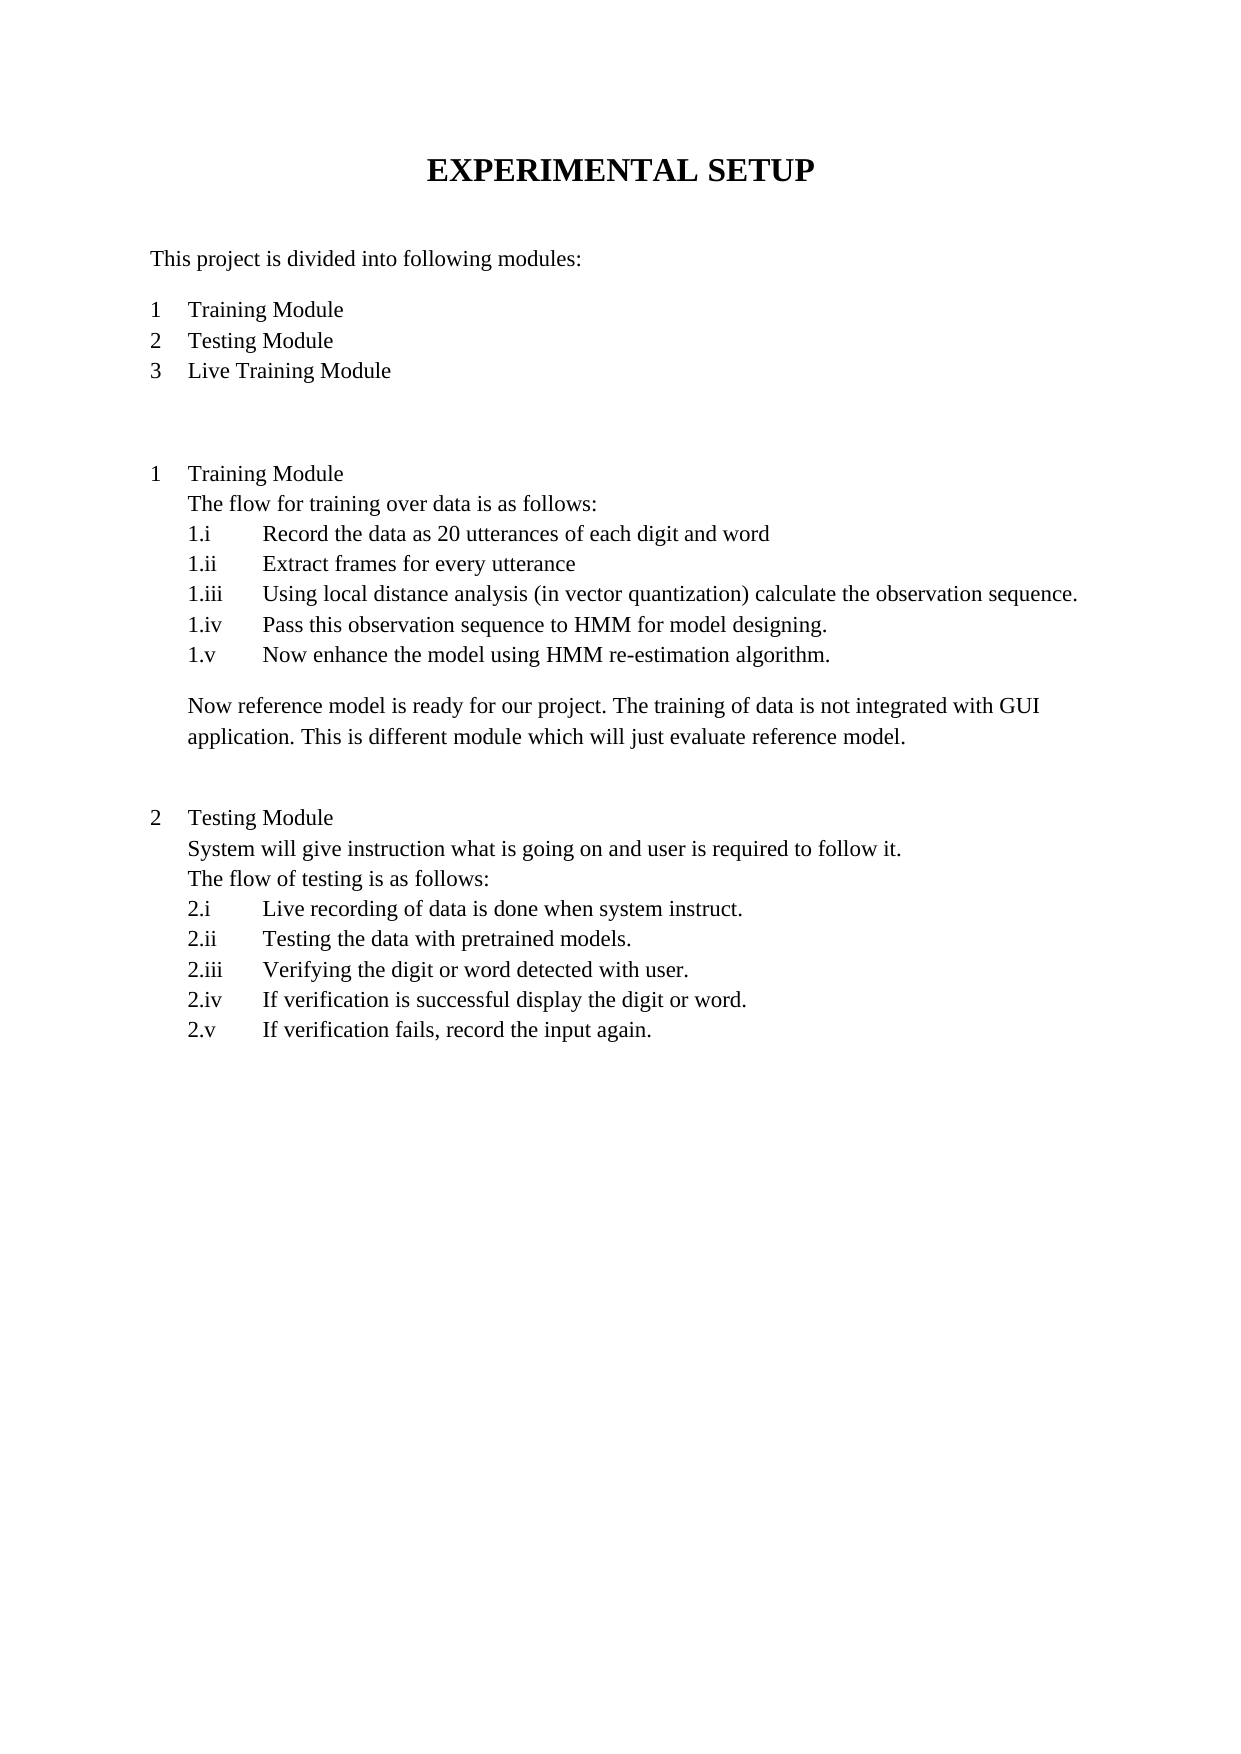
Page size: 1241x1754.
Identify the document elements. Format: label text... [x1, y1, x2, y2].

list Training Module [150, 460, 1103, 486]
text This project is divided into following modules: [150, 245, 1103, 272]
list If verification is successful display the digit or word. [187, 986, 1103, 1012]
list Live recording of data is done when system instruct. [187, 895, 1103, 921]
list Now enhance the model using HMM re-estimation algorithm. [187, 641, 1103, 668]
list Testing the data with pretrained models. [187, 925, 1103, 951]
subtitle EXPERIMENTAL SETUP [198, 150, 1043, 188]
list Pass this observation sequence to HMM for model designing. [187, 611, 1103, 638]
list Extract frames for every utterance [187, 550, 1103, 577]
list Verifying the digit or word detected with user. [187, 956, 1103, 982]
list Live Training Module [150, 357, 1103, 383]
text System will give instruction what is going on and user is required to follow it. The flow of testing is as follows: [187, 835, 904, 891]
list Using local distance analysis (in vector quantization) calculate the observation sequence. [187, 581, 1103, 607]
list Training Module [150, 297, 1103, 323]
text Now reference model is ready for our project. The training of data is not integrated with GUI application. This is different module which will just evaluate reference model. [187, 693, 1043, 749]
list Testing Module [150, 804, 1103, 831]
list Testing Module [150, 327, 1103, 353]
list Record the data as 20 utterances of each digit and word [187, 520, 1103, 546]
list If verification fails, record the input again. [187, 1016, 1103, 1043]
text The flow for training over data is as follows: [187, 490, 1103, 516]
